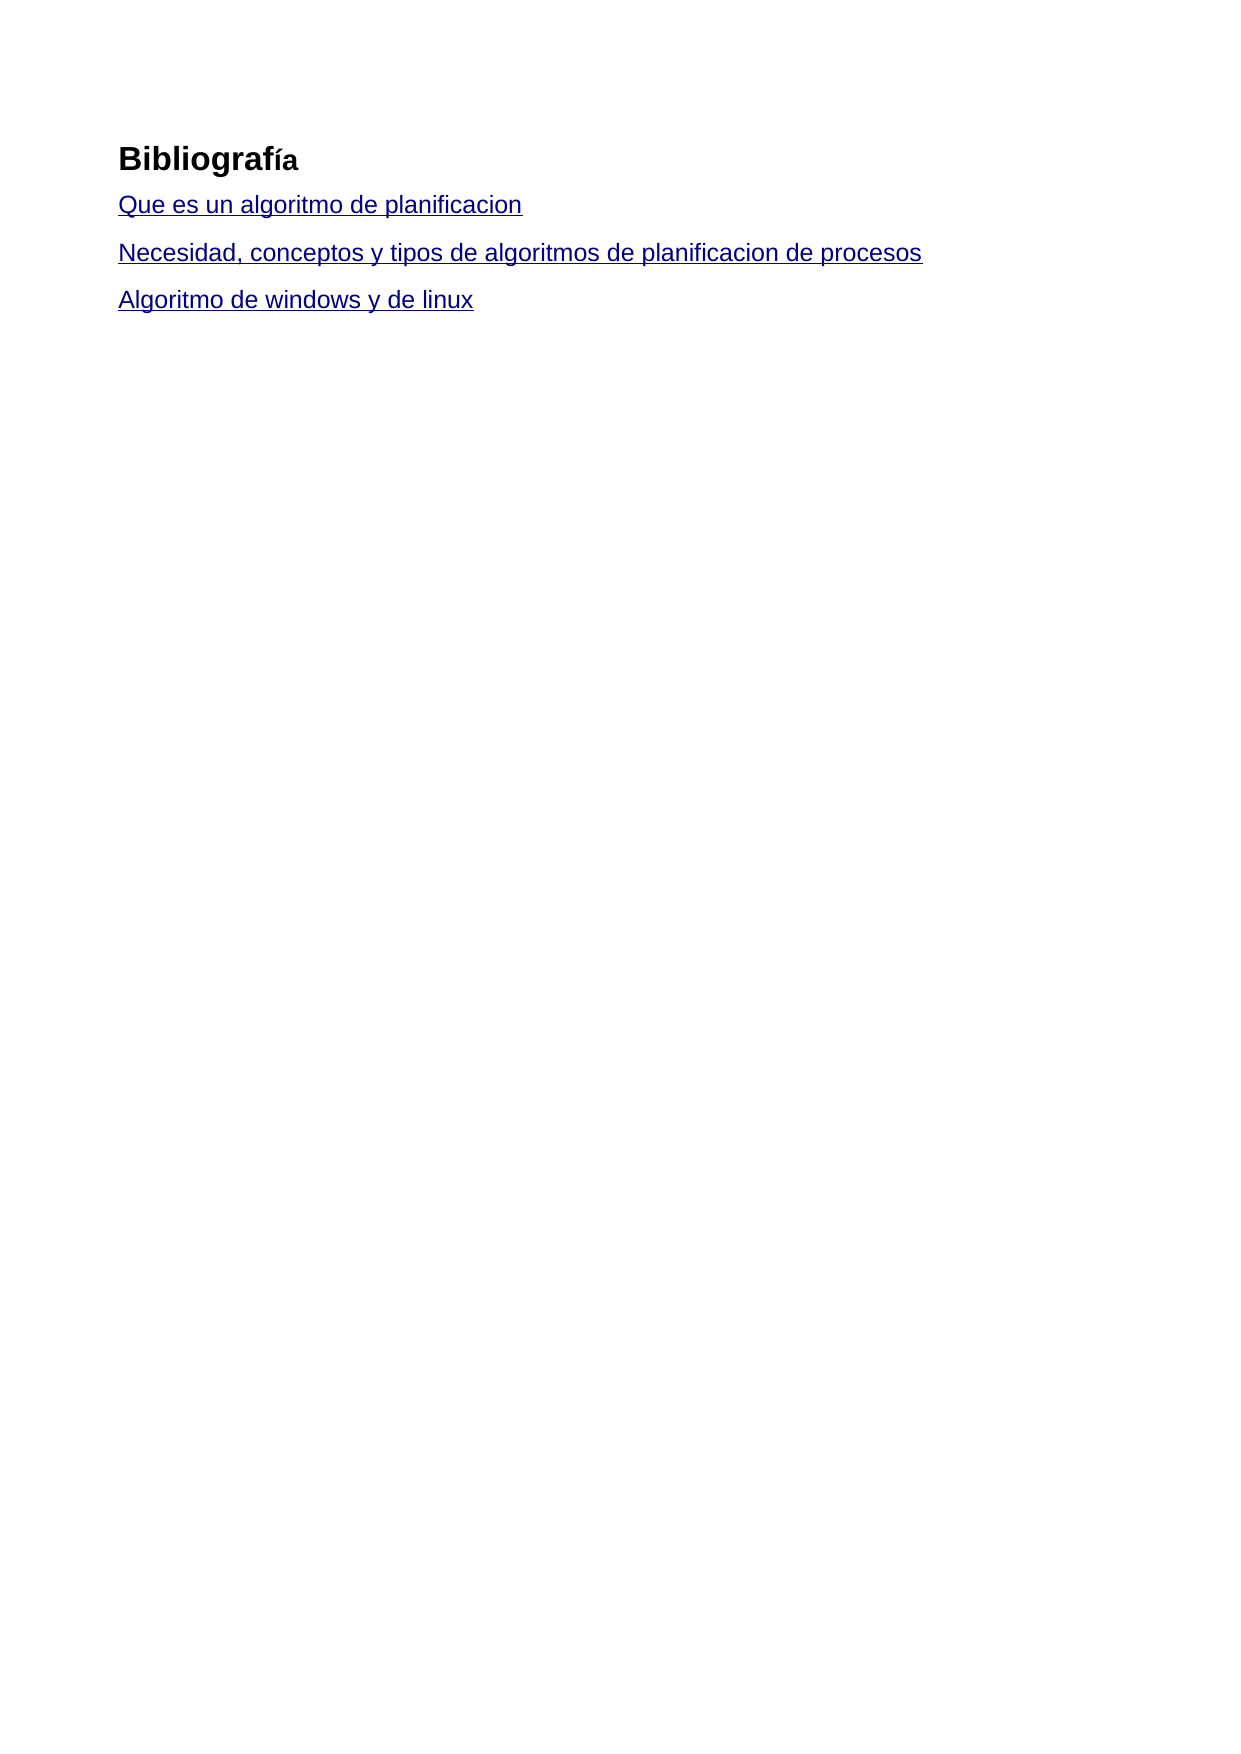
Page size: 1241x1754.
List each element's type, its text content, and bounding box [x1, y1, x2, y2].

text Que es un algoritmo de planificacion [118, 190, 1122, 219]
text Necesidad, conceptos y tipos de algoritmos de planificacion de procesos [118, 237, 1122, 266]
subtitle Bibliografía [118, 139, 1122, 177]
text Algoritmo de windows y de linux [118, 285, 1122, 314]
